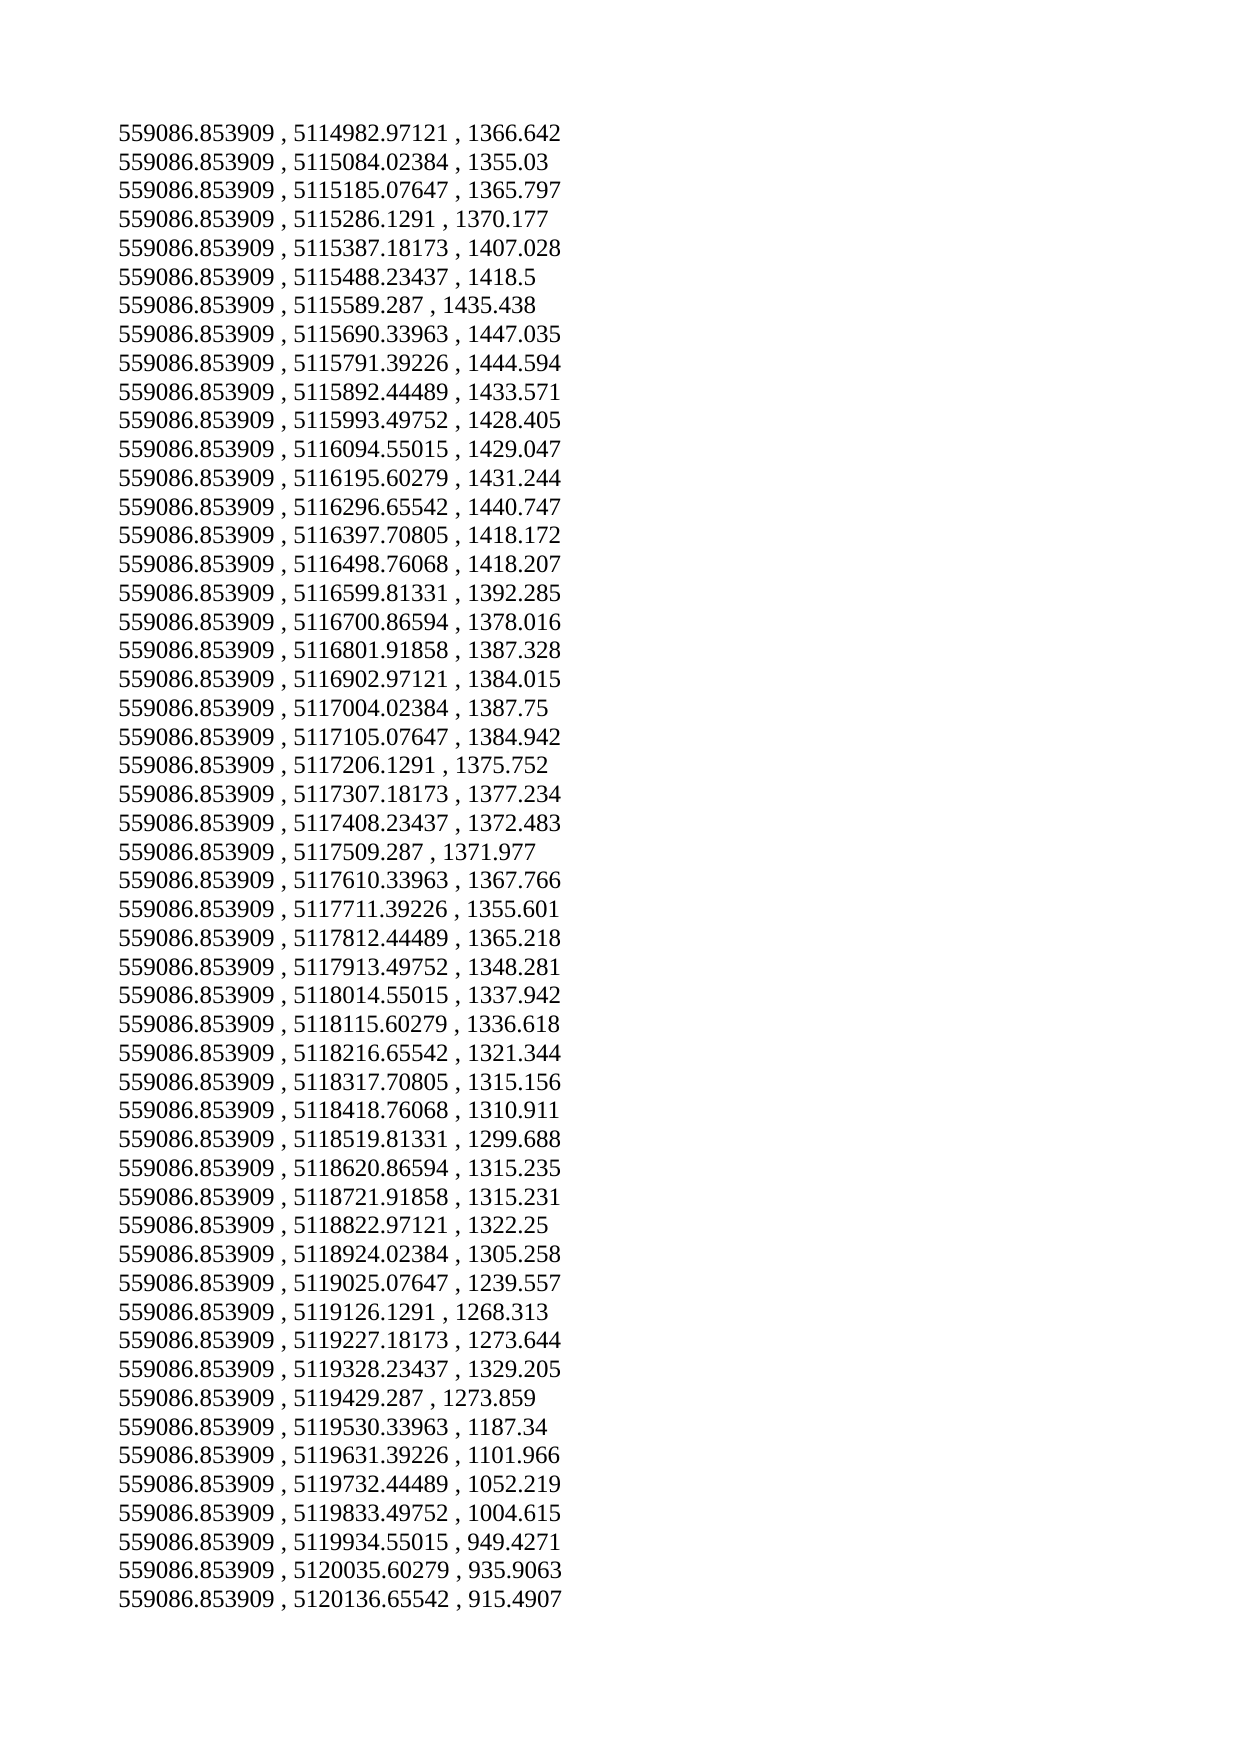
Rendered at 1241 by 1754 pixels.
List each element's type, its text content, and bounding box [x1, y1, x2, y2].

text 559086.853909 , 5119530.33963 , 1187.34 [118, 1412, 1122, 1441]
text 559086.853909 , 5119934.55015 , 949.4271 [118, 1527, 1122, 1556]
text 559086.853909 , 5117812.44489 , 1365.218 [118, 923, 1122, 952]
text 559086.853909 , 5118924.02384 , 1305.258 [118, 1239, 1122, 1268]
text 559086.853909 , 5120035.60279 , 935.9063 [118, 1556, 1122, 1584]
text 559086.853909 , 5118216.65542 , 1321.344 [118, 1038, 1122, 1067]
text 559086.853909 , 5116397.70805 , 1418.172 [118, 521, 1122, 549]
text 559086.853909 , 5117509.287 , 1371.977 [118, 837, 1122, 866]
text 559086.853909 , 5115286.1291 , 1370.177 [118, 204, 1122, 233]
text 559086.853909 , 5118822.97121 , 1322.25 [118, 1211, 1122, 1239]
text 559086.853909 , 5117408.23437 , 1372.483 [118, 808, 1122, 837]
text 559086.853909 , 5116801.91858 , 1387.328 [118, 636, 1122, 664]
text 559086.853909 , 5118620.86594 , 1315.235 [118, 1153, 1122, 1182]
text 559086.853909 , 5117105.07647 , 1384.942 [118, 722, 1122, 751]
text 559086.853909 , 5116094.55015 , 1429.047 [118, 434, 1122, 463]
text 559086.853909 , 5119429.287 , 1273.859 [118, 1383, 1122, 1412]
text 559086.853909 , 5115084.02384 , 1355.03 [118, 147, 1122, 176]
text 559086.853909 , 5118721.91858 , 1315.231 [118, 1182, 1122, 1211]
text 559086.853909 , 5115791.39226 , 1444.594 [118, 348, 1122, 377]
text 559086.853909 , 5117913.49752 , 1348.281 [118, 952, 1122, 981]
text 559086.853909 , 5115993.49752 , 1428.405 [118, 406, 1122, 434]
text 559086.853909 , 5119126.1291 , 1268.313 [118, 1297, 1122, 1326]
text 559086.853909 , 5118115.60279 , 1336.618 [118, 1009, 1122, 1038]
text 559086.853909 , 5116195.60279 , 1431.244 [118, 463, 1122, 492]
text 559086.853909 , 5115185.07647 , 1365.797 [118, 176, 1122, 204]
text 559086.853909 , 5116902.97121 , 1384.015 [118, 664, 1122, 693]
text 559086.853909 , 5116599.81331 , 1392.285 [118, 578, 1122, 607]
text 559086.853909 , 5115387.18173 , 1407.028 [118, 233, 1122, 262]
text 559086.853909 , 5117004.02384 , 1387.75 [118, 693, 1122, 722]
text 559086.853909 , 5115589.287 , 1435.438 [118, 291, 1122, 319]
text 559086.853909 , 5119227.18173 , 1273.644 [118, 1326, 1122, 1354]
text 559086.853909 , 5116296.65542 , 1440.747 [118, 492, 1122, 521]
text 559086.853909 , 5114982.97121 , 1366.642 [118, 118, 1122, 147]
text 559086.853909 , 5118418.76068 , 1310.911 [118, 1096, 1122, 1124]
text 559086.853909 , 5118317.70805 , 1315.156 [118, 1067, 1122, 1096]
text 559086.853909 , 5115488.23437 , 1418.5 [118, 262, 1122, 291]
text 559086.853909 , 5117206.1291 , 1375.752 [118, 751, 1122, 779]
text 559086.853909 , 5116700.86594 , 1378.016 [118, 607, 1122, 636]
text 559086.853909 , 5115892.44489 , 1433.571 [118, 377, 1122, 406]
text 559086.853909 , 5119025.07647 , 1239.557 [118, 1268, 1122, 1297]
text 559086.853909 , 5119328.23437 , 1329.205 [118, 1354, 1122, 1383]
text 559086.853909 , 5117307.18173 , 1377.234 [118, 779, 1122, 808]
text 559086.853909 , 5117610.33963 , 1367.766 [118, 866, 1122, 894]
text 559086.853909 , 5117711.39226 , 1355.601 [118, 894, 1122, 923]
text 559086.853909 , 5115690.33963 , 1447.035 [118, 319, 1122, 348]
text 559086.853909 , 5118014.55015 , 1337.942 [118, 981, 1122, 1009]
text 559086.853909 , 5118519.81331 , 1299.688 [118, 1124, 1122, 1153]
text 559086.853909 , 5116498.76068 , 1418.207 [118, 549, 1122, 578]
text 559086.853909 , 5119732.44489 , 1052.219 [118, 1469, 1122, 1498]
text 559086.853909 , 5120136.65542 , 915.4907 [118, 1584, 1122, 1613]
text 559086.853909 , 5119833.49752 , 1004.615 [118, 1498, 1122, 1527]
text 559086.853909 , 5119631.39226 , 1101.966 [118, 1441, 1122, 1469]
